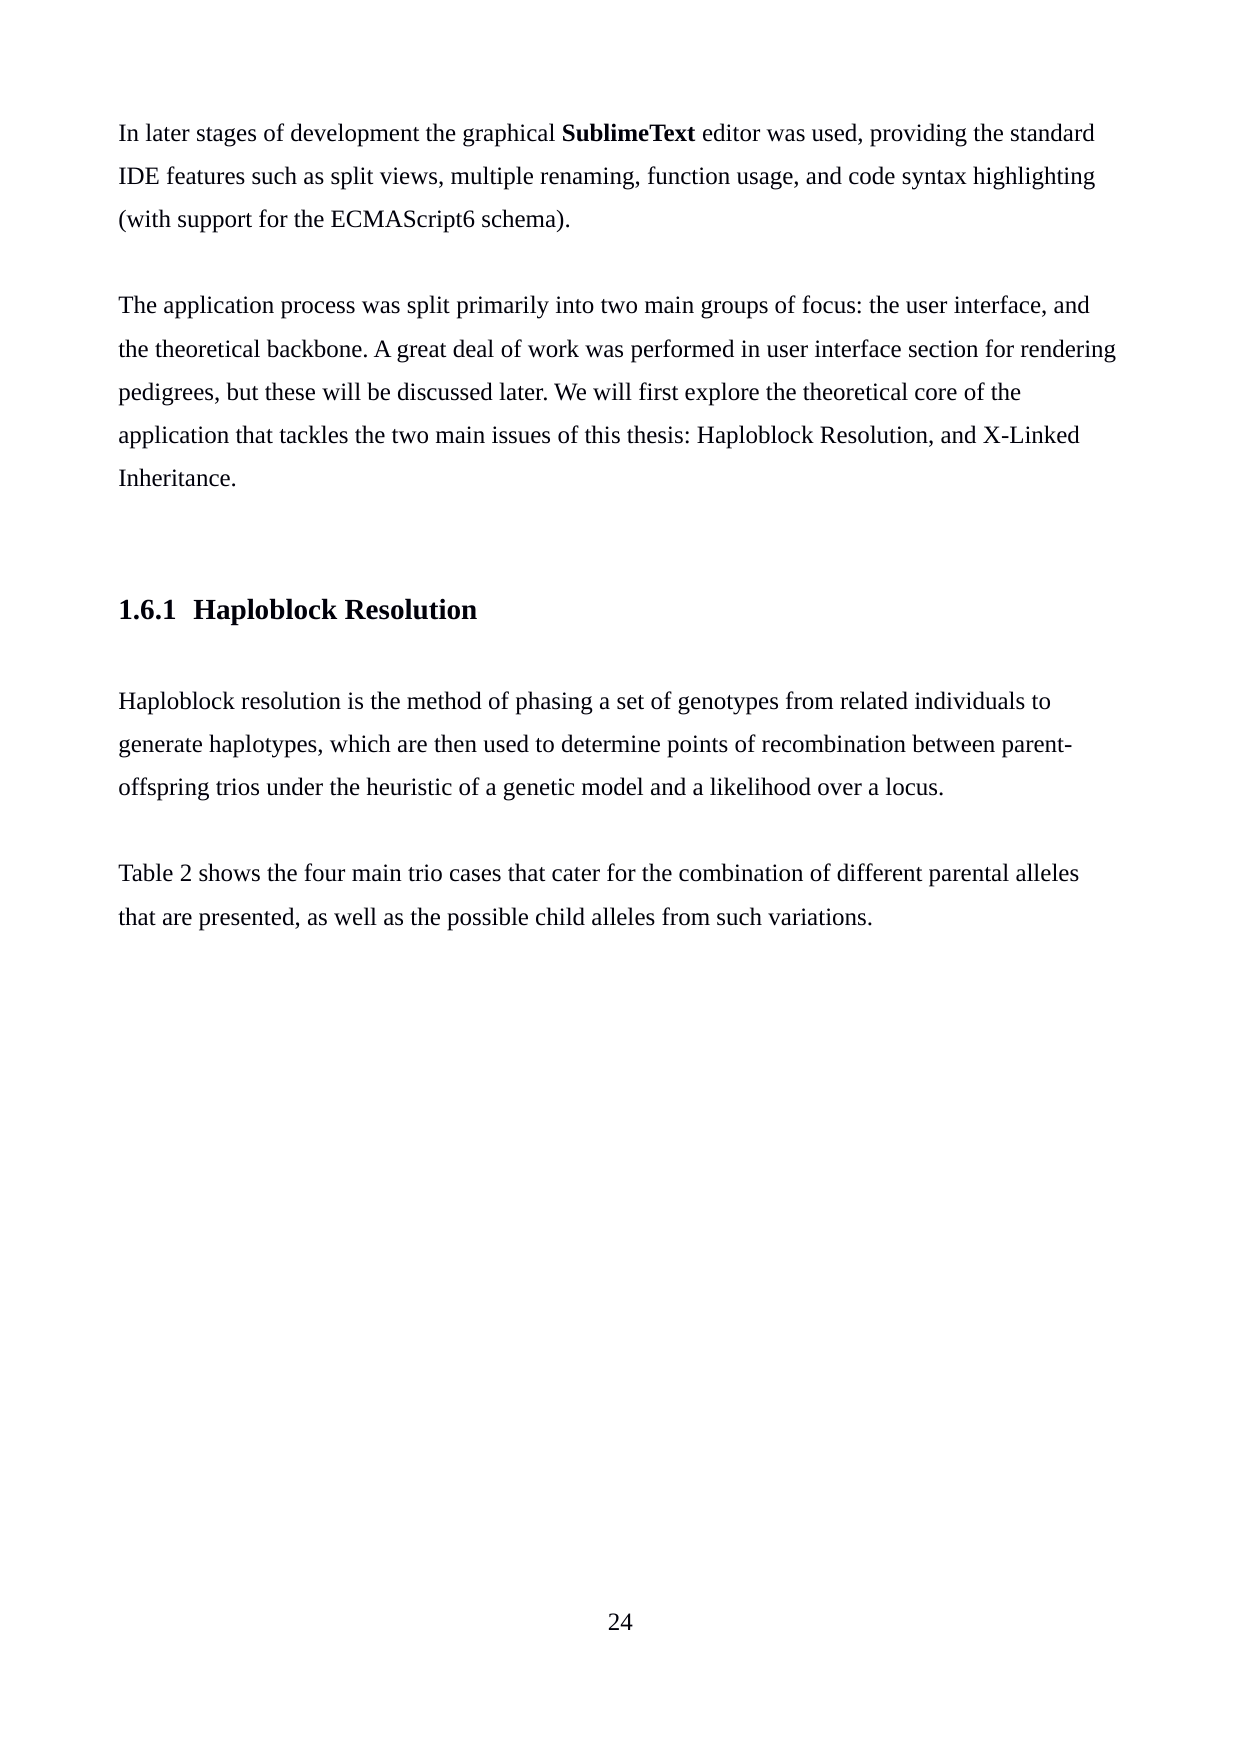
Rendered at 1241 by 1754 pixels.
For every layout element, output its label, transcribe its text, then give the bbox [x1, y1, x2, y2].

subtitle Haploblock Resolution [118, 592, 1122, 626]
text Table 2 shows the four main trio cases that cater for the combination of different parental alleles that are presented, as well as the possible child alleles from such variations. [118, 858, 1122, 930]
text The application process was split primarily into two main groups of focus: the user interface, and the theoretical backbone. A great deal of work was performed in user interface section for rendering pedigrees, but these will be discussed later. We will first explore the theoretical core of the application that tackles the two main issues of this thesis: Haploblock Resolution, and X-Linked Inheritance. [118, 291, 1122, 492]
text In later stages of development the graphical SublimeText editor was used, providing the standard IDE features such as split views, multiple renaming, function usage, and code syntax highlighting (with support for the ECMAScript6 schema). [118, 118, 1122, 233]
text Haploblock resolution is the method of phasing a set of genotypes from related individuals to generate haplotypes, which are then used to determine points of recombination between parent-offspring trios under the heuristic of a genetic model and a likelihood over a locus. [118, 686, 1122, 801]
